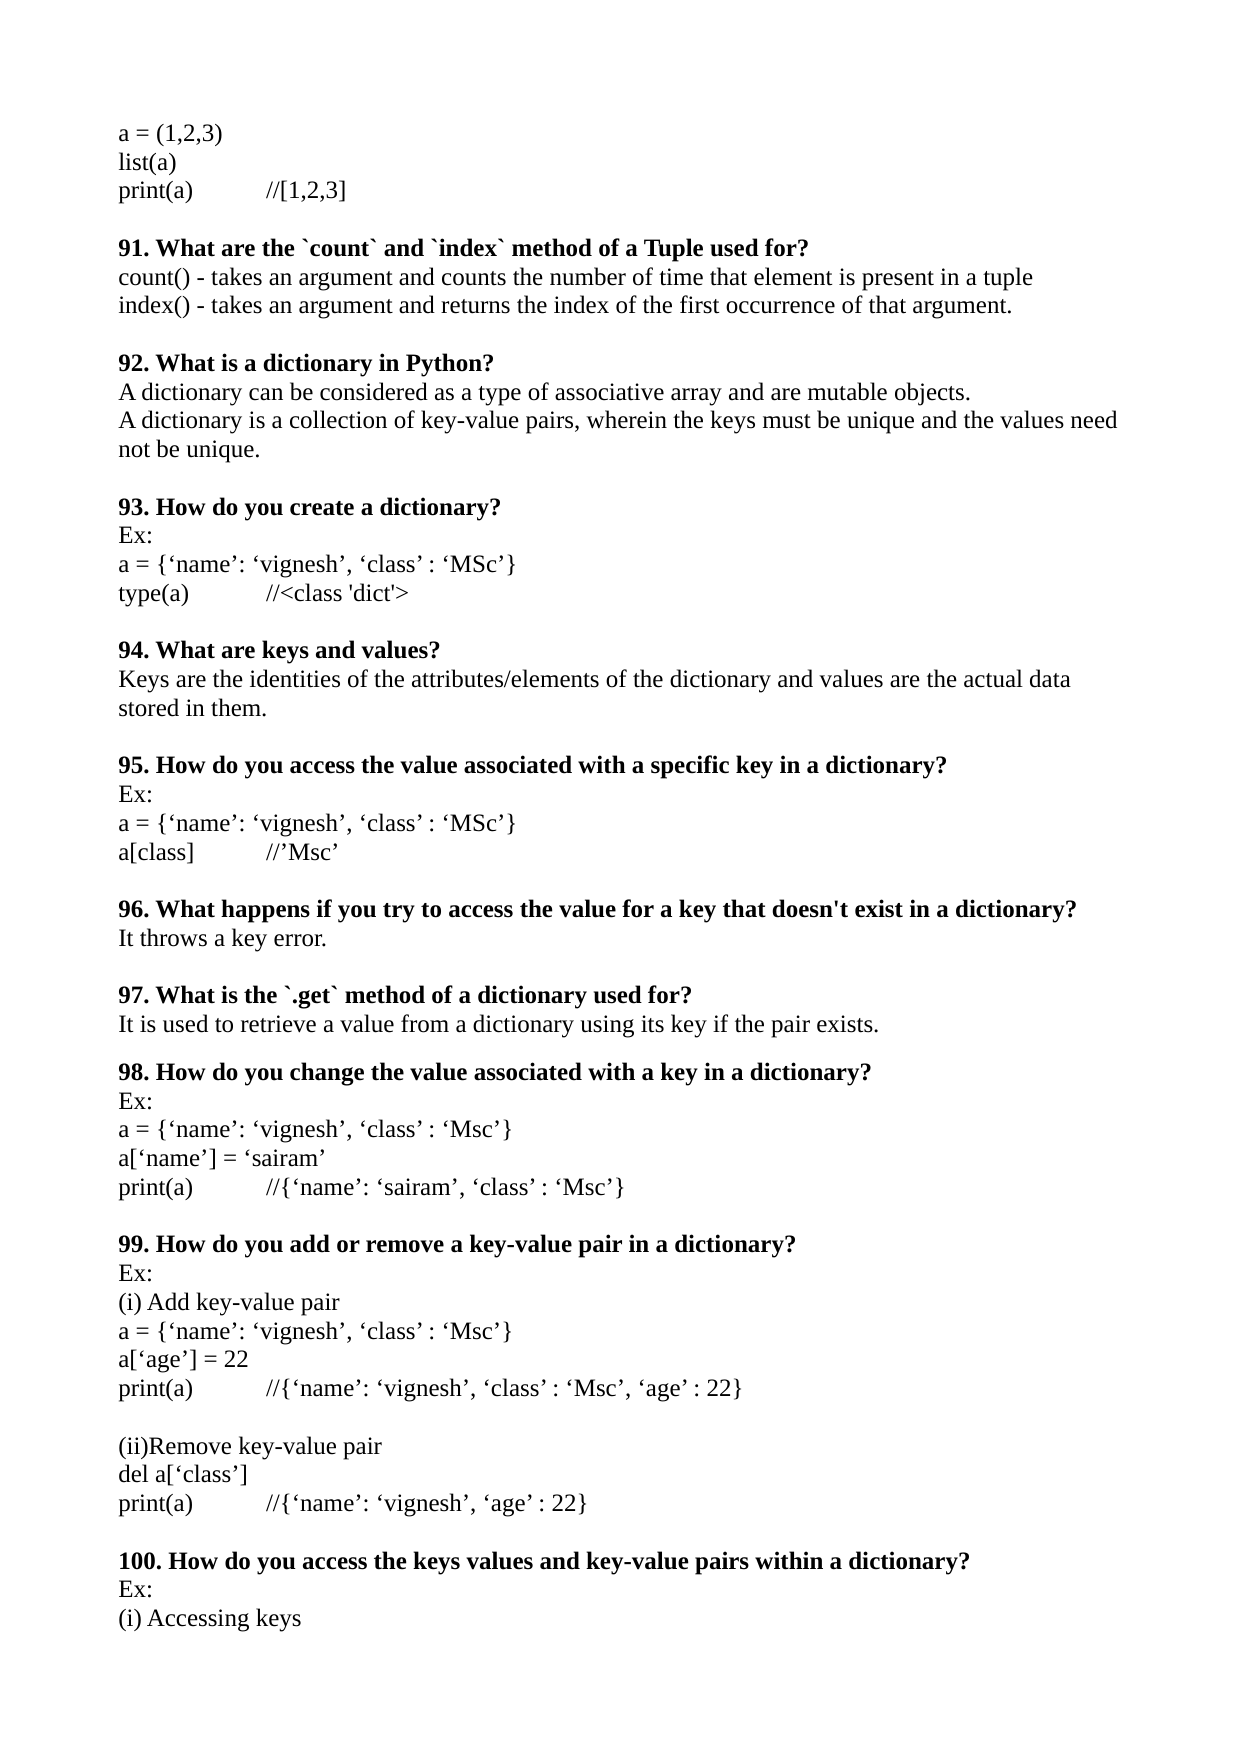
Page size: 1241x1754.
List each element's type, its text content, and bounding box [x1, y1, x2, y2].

text A dictionary is a collection of key-value pairs, wherein the keys must be unique and the values need not be unique. [118, 406, 1122, 463]
text 94. What are keys and values? [118, 636, 1122, 664]
text a[class] //’Msc’ [118, 837, 1122, 866]
text Ex: [118, 1086, 1122, 1114]
text index() - takes an argument and returns the index of the first occurrence of that argument. [118, 291, 1122, 319]
text Ex: [118, 1574, 1122, 1603]
text Ex: [118, 779, 1122, 808]
text 97. What is the `.get` method of a dictionary used for? [118, 981, 1122, 1009]
text 99. How do you add or remove a key-value pair in a dictionary? [118, 1229, 1122, 1258]
text Ex: [118, 1258, 1122, 1287]
text It throws a key error. [118, 923, 1122, 952]
text a[‘name’] = ‘sairam’ [118, 1143, 1122, 1172]
text 100. How do you access the keys values and key-value pairs within a dictionary? [118, 1546, 1122, 1574]
text (i) Accessing keys [118, 1603, 1122, 1632]
text type(a) //<class 'dict'> [118, 578, 1122, 607]
text (ii)Remove key-value pair [118, 1431, 1122, 1459]
text A dictionary can be considered as a type of associative array and are mutable objects. [118, 377, 1122, 406]
text print(a) //{‘name’: ‘sairam’, ‘class’ : ‘Msc’} [118, 1172, 1122, 1201]
text print(a) //{‘name’: ‘vignesh’, ‘age’ : 22} [118, 1488, 1122, 1517]
text It is used to retrieve a value from a dictionary using its key if the pair exists. [118, 1009, 1122, 1038]
text 91. What are the `count` and `index` method of a Tuple used for? [118, 233, 1122, 262]
text a[‘age’] = 22 [118, 1344, 1122, 1373]
text list(a) [118, 147, 1122, 176]
text a = {‘name’: ‘vignesh’, ‘class’ : ‘Msc’} [118, 1316, 1122, 1344]
text (i) Add key-value pair [118, 1287, 1122, 1316]
text 95. How do you access the value associated with a specific key in a dictionary? [118, 751, 1122, 779]
text a = (1,2,3) [118, 118, 1122, 147]
text Keys are the identities of the attributes/elements of the dictionary and values are the actual data stored in them. [118, 664, 1122, 722]
text a = {‘name’: ‘vignesh’, ‘class’ : ‘MSc’} [118, 549, 1122, 578]
text 92. What is a dictionary in Python? [118, 348, 1122, 377]
text print(a) //{‘name’: ‘vignesh’, ‘class’ : ‘Msc’, ‘age’ : 22} [118, 1373, 1122, 1402]
text a = {‘name’: ‘vignesh’, ‘class’ : ‘MSc’} [118, 808, 1122, 837]
text 93. How do you create a dictionary? [118, 492, 1122, 521]
text count() - takes an argument and counts the number of time that element is present in a tuple [118, 262, 1122, 291]
text 98. How do you change the value associated with a key in a dictionary? [118, 1057, 1122, 1086]
text a = {‘name’: ‘vignesh’, ‘class’ : ‘Msc’} [118, 1114, 1122, 1143]
text del a[‘class’] [118, 1459, 1122, 1488]
text print(a) //[1,2,3] [118, 176, 1122, 204]
text Ex: [118, 521, 1122, 549]
text 96. What happens if you try to access the value for a key that doesn't exist in a dictionary? [118, 894, 1122, 923]
